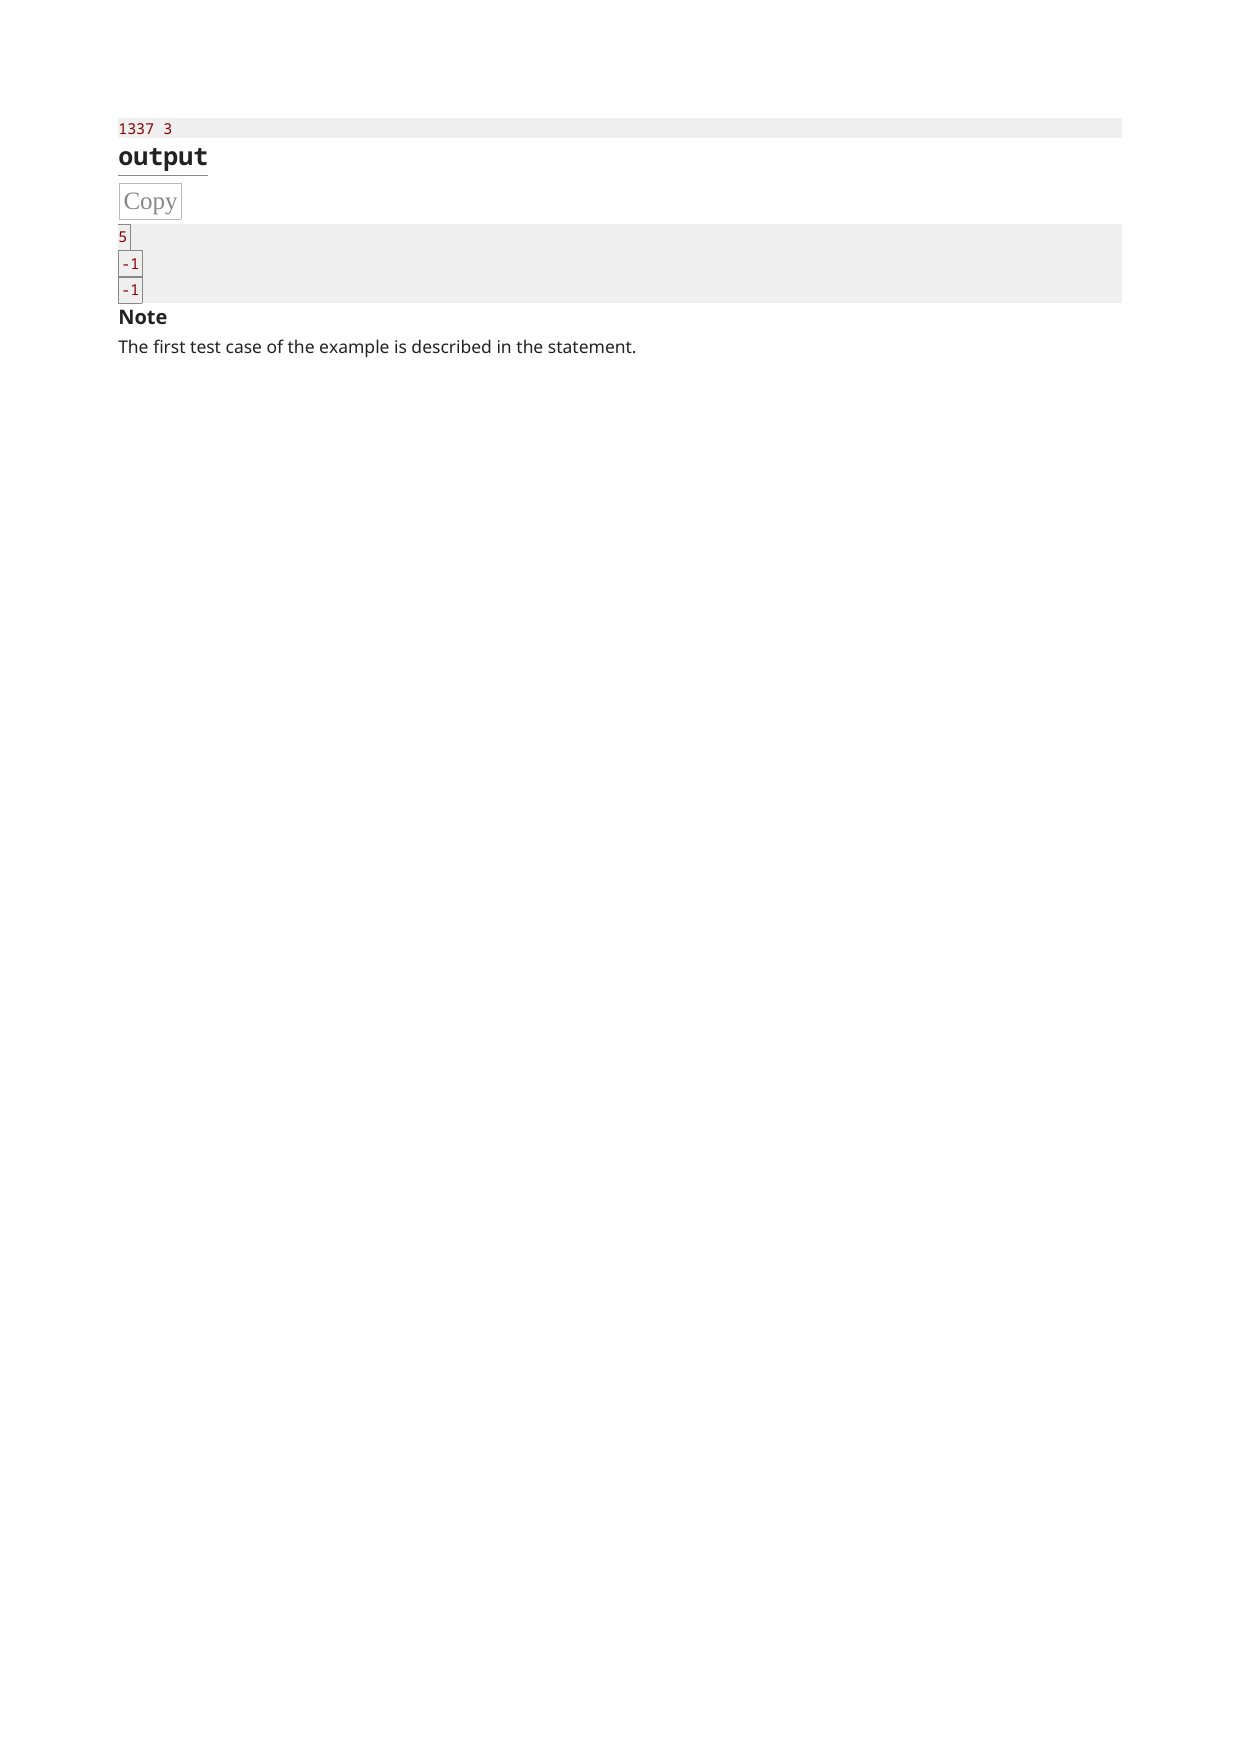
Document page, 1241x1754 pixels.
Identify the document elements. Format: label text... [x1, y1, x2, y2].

text [143, 277, 1122, 303]
text [143, 250, 1122, 277]
text -1 [119, 251, 142, 276]
text -1 [119, 278, 142, 303]
text The first test case of the example is described in the statement. [118, 334, 1122, 358]
text [182, 182, 1121, 219]
text Copy [120, 184, 181, 219]
text [131, 224, 1122, 250]
text output [118, 138, 1122, 176]
text Note [118, 303, 1122, 330]
text 1337 3 [118, 118, 1122, 138]
text 5 [118, 225, 130, 250]
